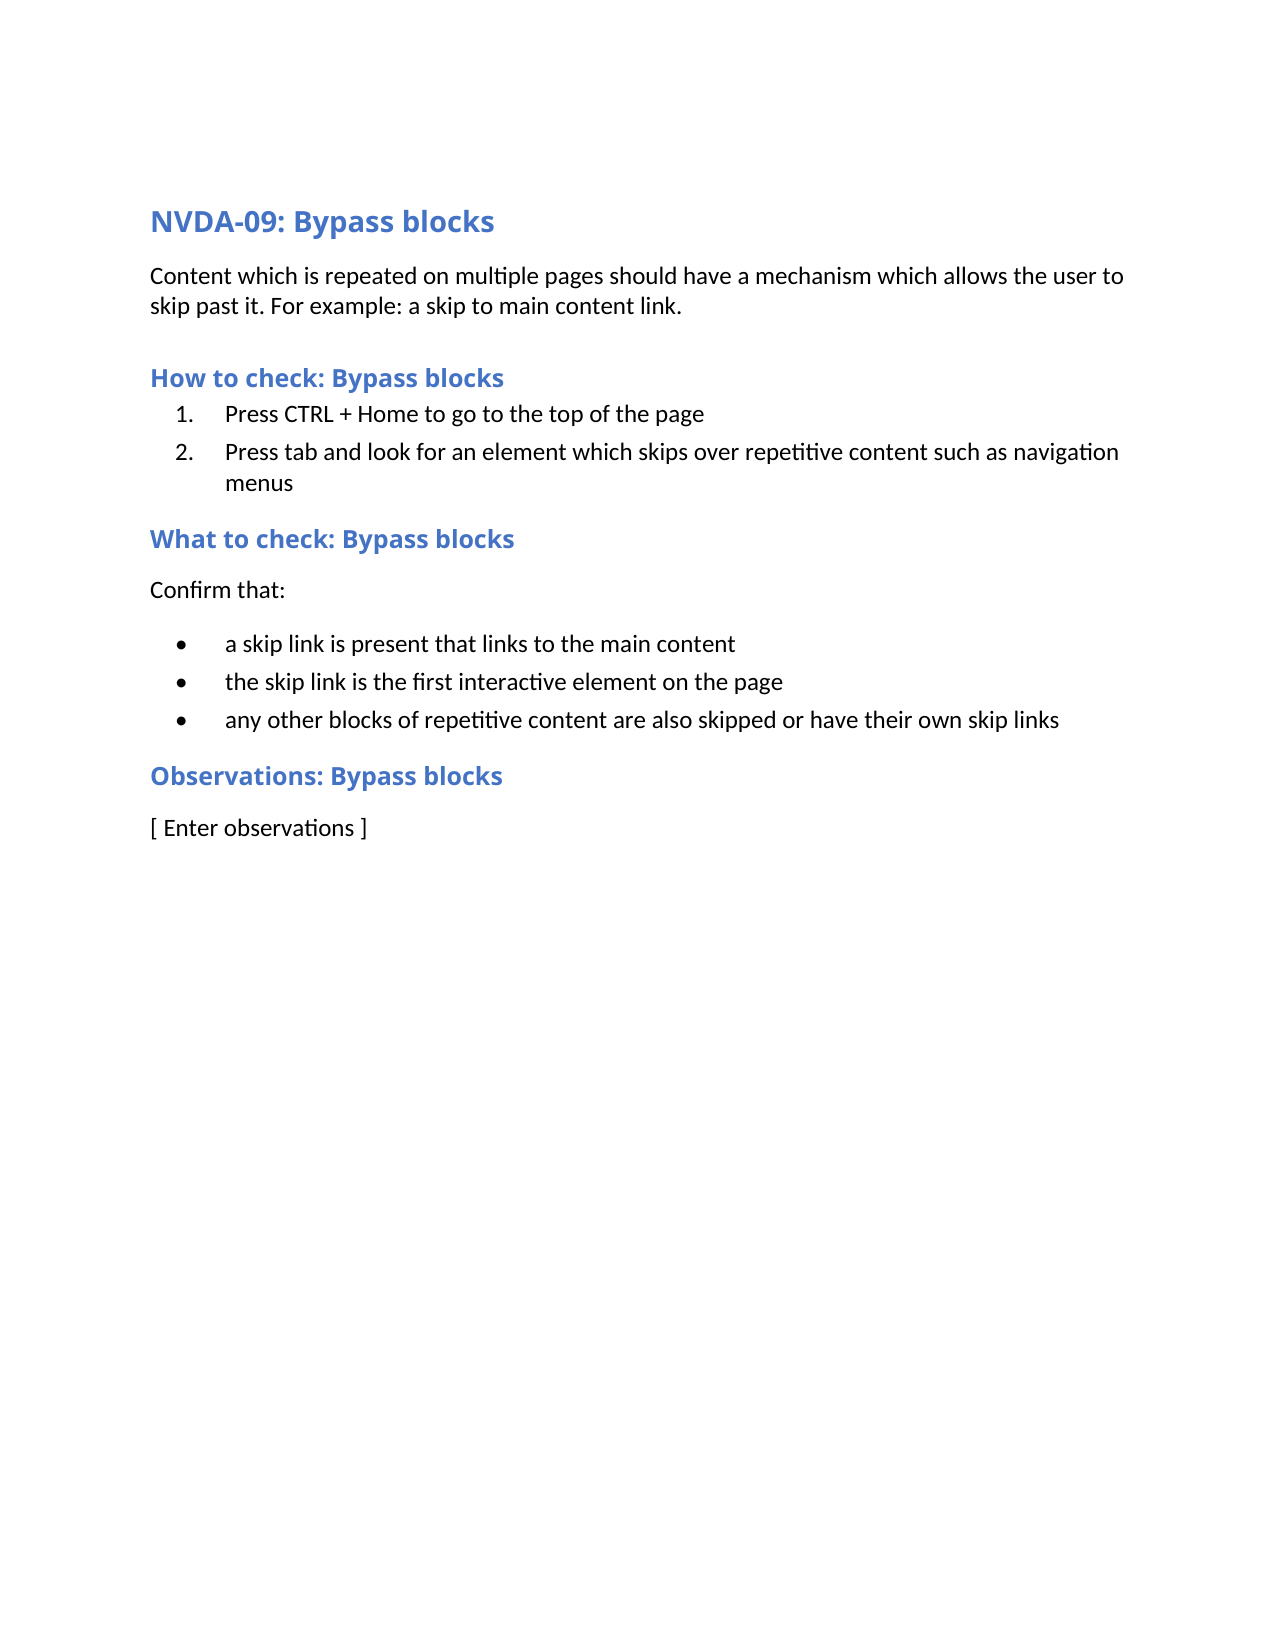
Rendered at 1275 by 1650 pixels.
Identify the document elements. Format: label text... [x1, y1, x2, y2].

subtitle NVDA-09: Bypass blocks [150, 201, 1125, 241]
text [ Enter observations ] [150, 812, 1125, 842]
text Confirm that: [150, 575, 1125, 605]
subtitle How to check: Bypass blocks [150, 360, 1125, 394]
subtitle Observations: Bypass blocks [150, 759, 1125, 793]
subtitle What to check: Bypass blocks [150, 522, 1125, 556]
list Press CTRL + Home to go to the top of the page [175, 398, 1125, 429]
list the skip link is the first interactive element on the page [175, 666, 1125, 696]
text Content which is repeated on multiple pages should have a mechanism which allows the user to skip past it. For example: a skip to main content link. [150, 260, 1125, 321]
list any other blocks of repetitive content are also skipped or have their own skip links [175, 704, 1125, 734]
list a skip link is present that links to the main content [175, 628, 1125, 658]
list Press tab and look for an element which skips over repetitive content such as navigation menus [175, 436, 1125, 497]
